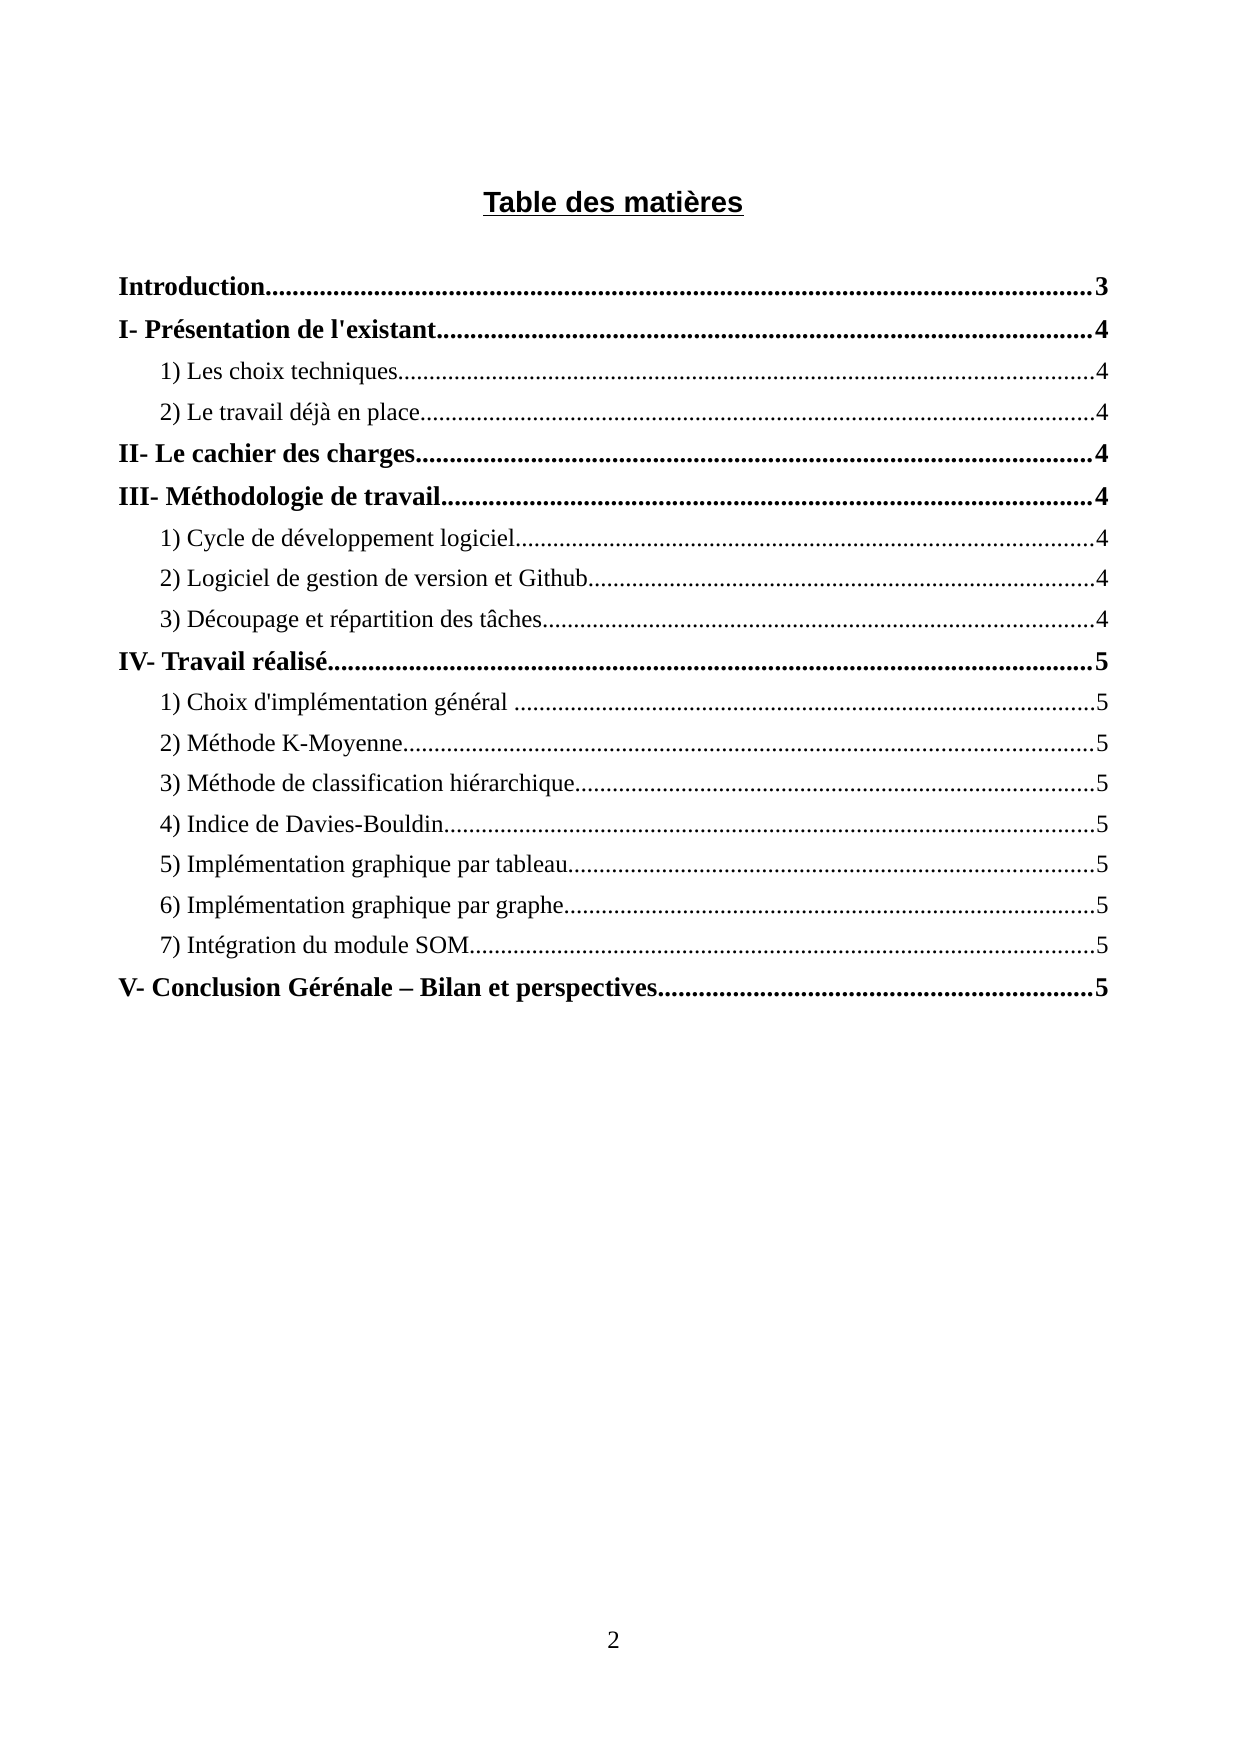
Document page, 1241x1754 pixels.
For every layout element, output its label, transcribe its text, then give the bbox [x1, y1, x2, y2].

text 7) Intégration du module SOM 5 [159, 931, 1108, 959]
text 3) Méthode de classification hiérarchique 5 [159, 768, 1108, 797]
text III- Méthodologie de travail 4 [118, 480, 1108, 511]
text 1) Les choix techniques 4 [159, 356, 1108, 385]
text 2) Le travail déjà en place 4 [159, 397, 1108, 425]
text Introduction 3 [118, 270, 1108, 301]
text 1) Cycle de développement logiciel 4 [159, 523, 1108, 552]
text IV- Travail réalisé 5 [118, 644, 1108, 676]
subtitle Table des matières [118, 186, 1108, 219]
text 5) Implémentation graphique par tableau 5 [159, 849, 1108, 878]
text 1) Choix d'implémentation général 5 [159, 687, 1108, 716]
text 2) Logiciel de gestion de version et Github 4 [159, 563, 1108, 592]
text 6) Implémentation graphique par graphe 5 [159, 890, 1108, 919]
text 4) Indice de Davies-Bouldin 5 [159, 809, 1108, 838]
text II- Le cachier des charges 4 [118, 437, 1108, 468]
text 3) Découpage et répartition des tâches 4 [159, 604, 1108, 633]
text 2) Méthode K-Moyenne 5 [159, 728, 1108, 757]
text I- Présentation de l'existant 4 [118, 313, 1108, 344]
text V- Conclusion Gérénale – Bilan et perspectives 5 [118, 971, 1108, 1002]
